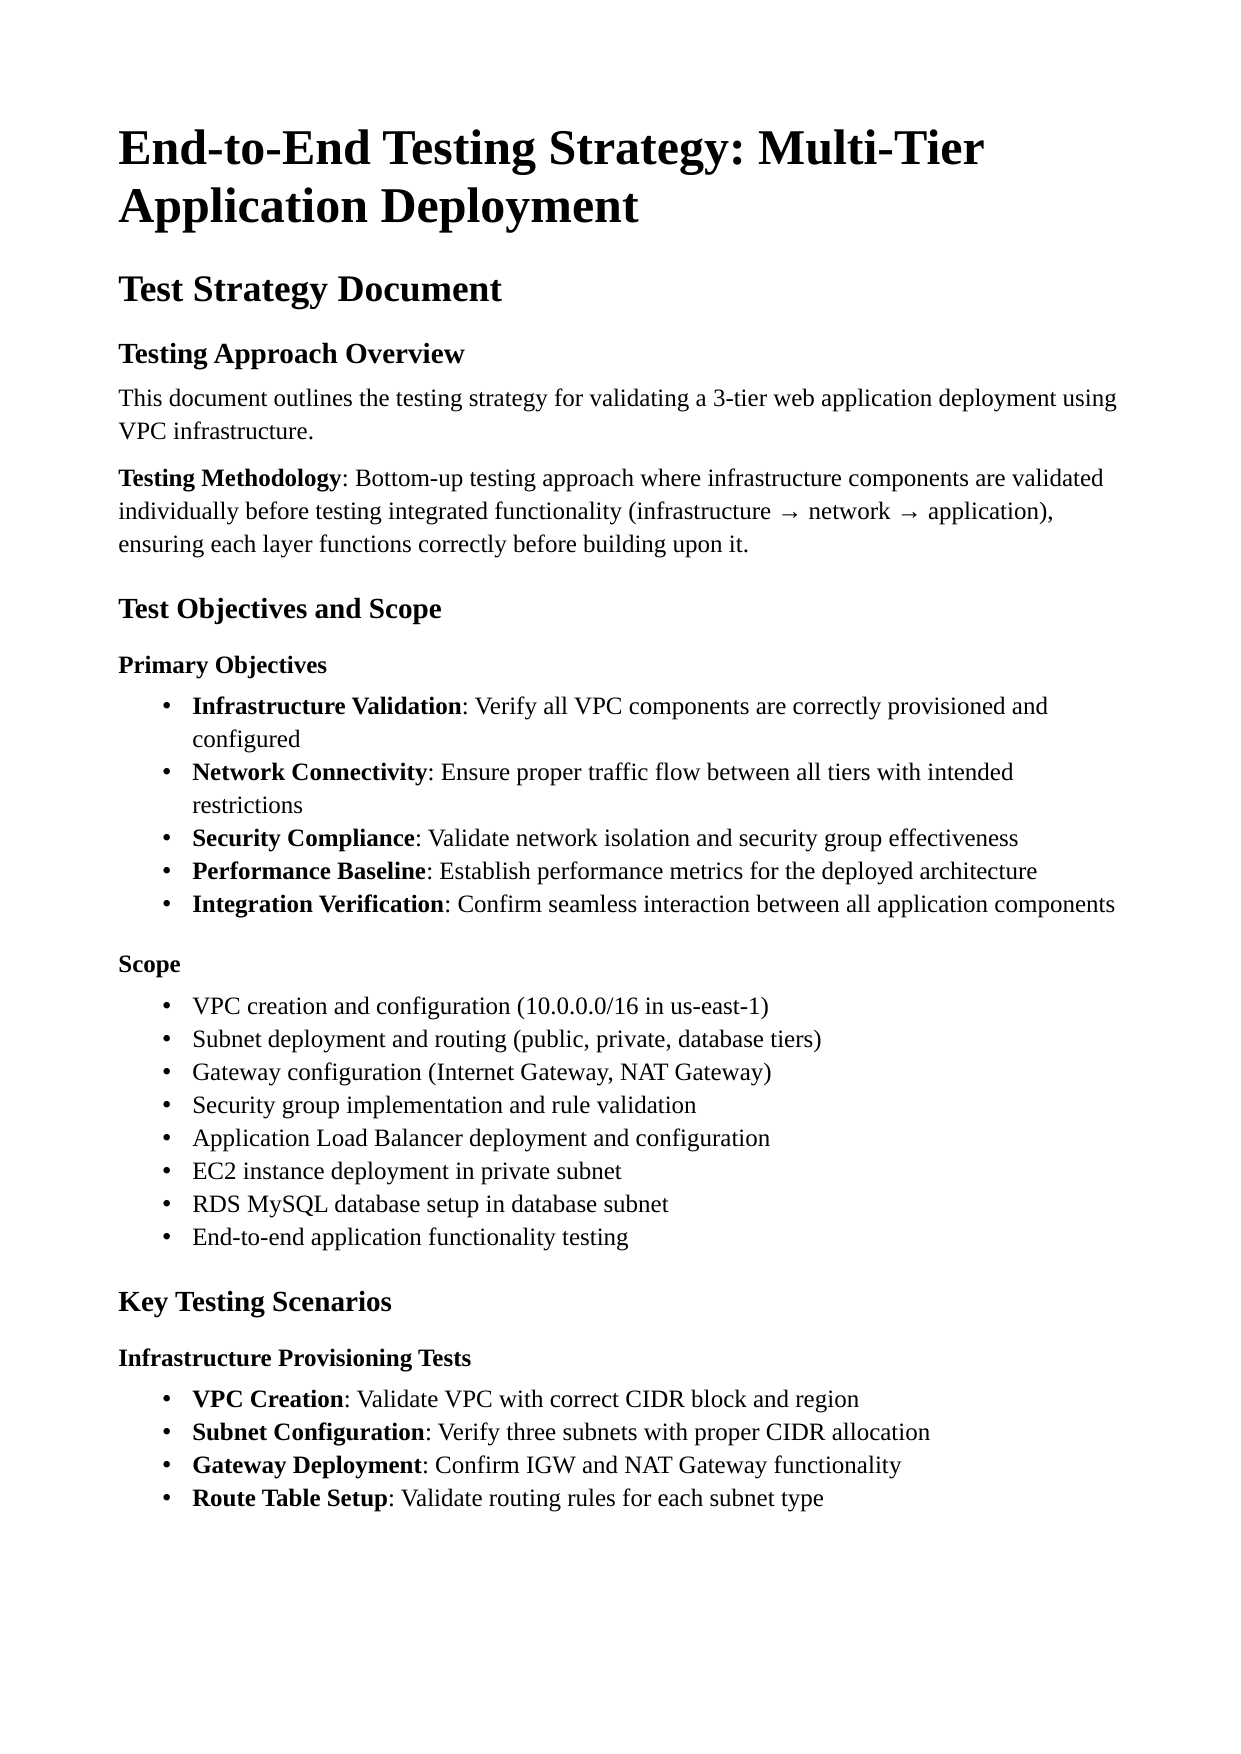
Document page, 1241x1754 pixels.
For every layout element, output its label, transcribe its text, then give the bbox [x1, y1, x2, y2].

list Application Load Balancer deployment and configuration [162, 1123, 1122, 1152]
list Subnet Configuration: Verify three subnets with proper CIDR allocation [162, 1417, 1122, 1446]
list Route Table Setup: Validate routing rules for each subnet type [162, 1483, 1122, 1512]
subtitle Key Testing Scenarios [118, 1284, 1122, 1318]
text This document outlines the testing strategy for validating a 3-tier web application deployment using VPC infrastructure. [118, 383, 1122, 444]
list Security group implementation and rule validation [162, 1090, 1122, 1119]
subtitle Infrastructure Provisioning Tests [118, 1343, 1122, 1371]
list Network Connectivity: Ensure proper traffic flow between all tiers with intended restrictions [162, 757, 1122, 819]
subtitle Scope [118, 949, 1122, 978]
list Integration Verification: Confirm seamless interaction between all application components [162, 889, 1122, 918]
list Security Compliance: Validate network isolation and security group effectiveness [162, 823, 1122, 852]
list Gateway configuration (Internet Gateway, NAT Gateway) [162, 1057, 1122, 1086]
subtitle End-to-End Testing Strategy: Multi-Tier Application Deployment [118, 118, 1122, 233]
list Subnet deployment and routing (public, private, database tiers) [162, 1024, 1122, 1053]
text Testing Methodology: Bottom-up testing approach where infrastructure components are validated individually before testing integrated functionality (infrastructure → network → application), ensuring each layer functions correctly before building upon it. [118, 463, 1122, 558]
subtitle Test Strategy Document [118, 266, 1122, 309]
subtitle Testing Approach Overview [118, 337, 1122, 370]
subtitle Test Objectives and Scope [118, 592, 1122, 625]
list Gateway Deployment: Confirm IGW and NAT Gateway functionality [162, 1450, 1122, 1479]
list RDS MySQL database setup in database subnet [162, 1189, 1122, 1218]
list EC2 instance deployment in private subnet [162, 1156, 1122, 1185]
list VPC Creation: Validate VPC with correct CIDR block and region [162, 1384, 1122, 1413]
list VPC creation and configuration (10.0.0.0/16 in us-east-1) [162, 991, 1122, 1019]
subtitle Primary Objectives [118, 650, 1122, 679]
list End-to-end application functionality testing [162, 1222, 1122, 1251]
list Performance Baseline: Establish performance metrics for the deployed architecture [162, 856, 1122, 885]
list Infrastructure Validation: Verify all VPC components are correctly provisioned and configured [162, 691, 1122, 753]
